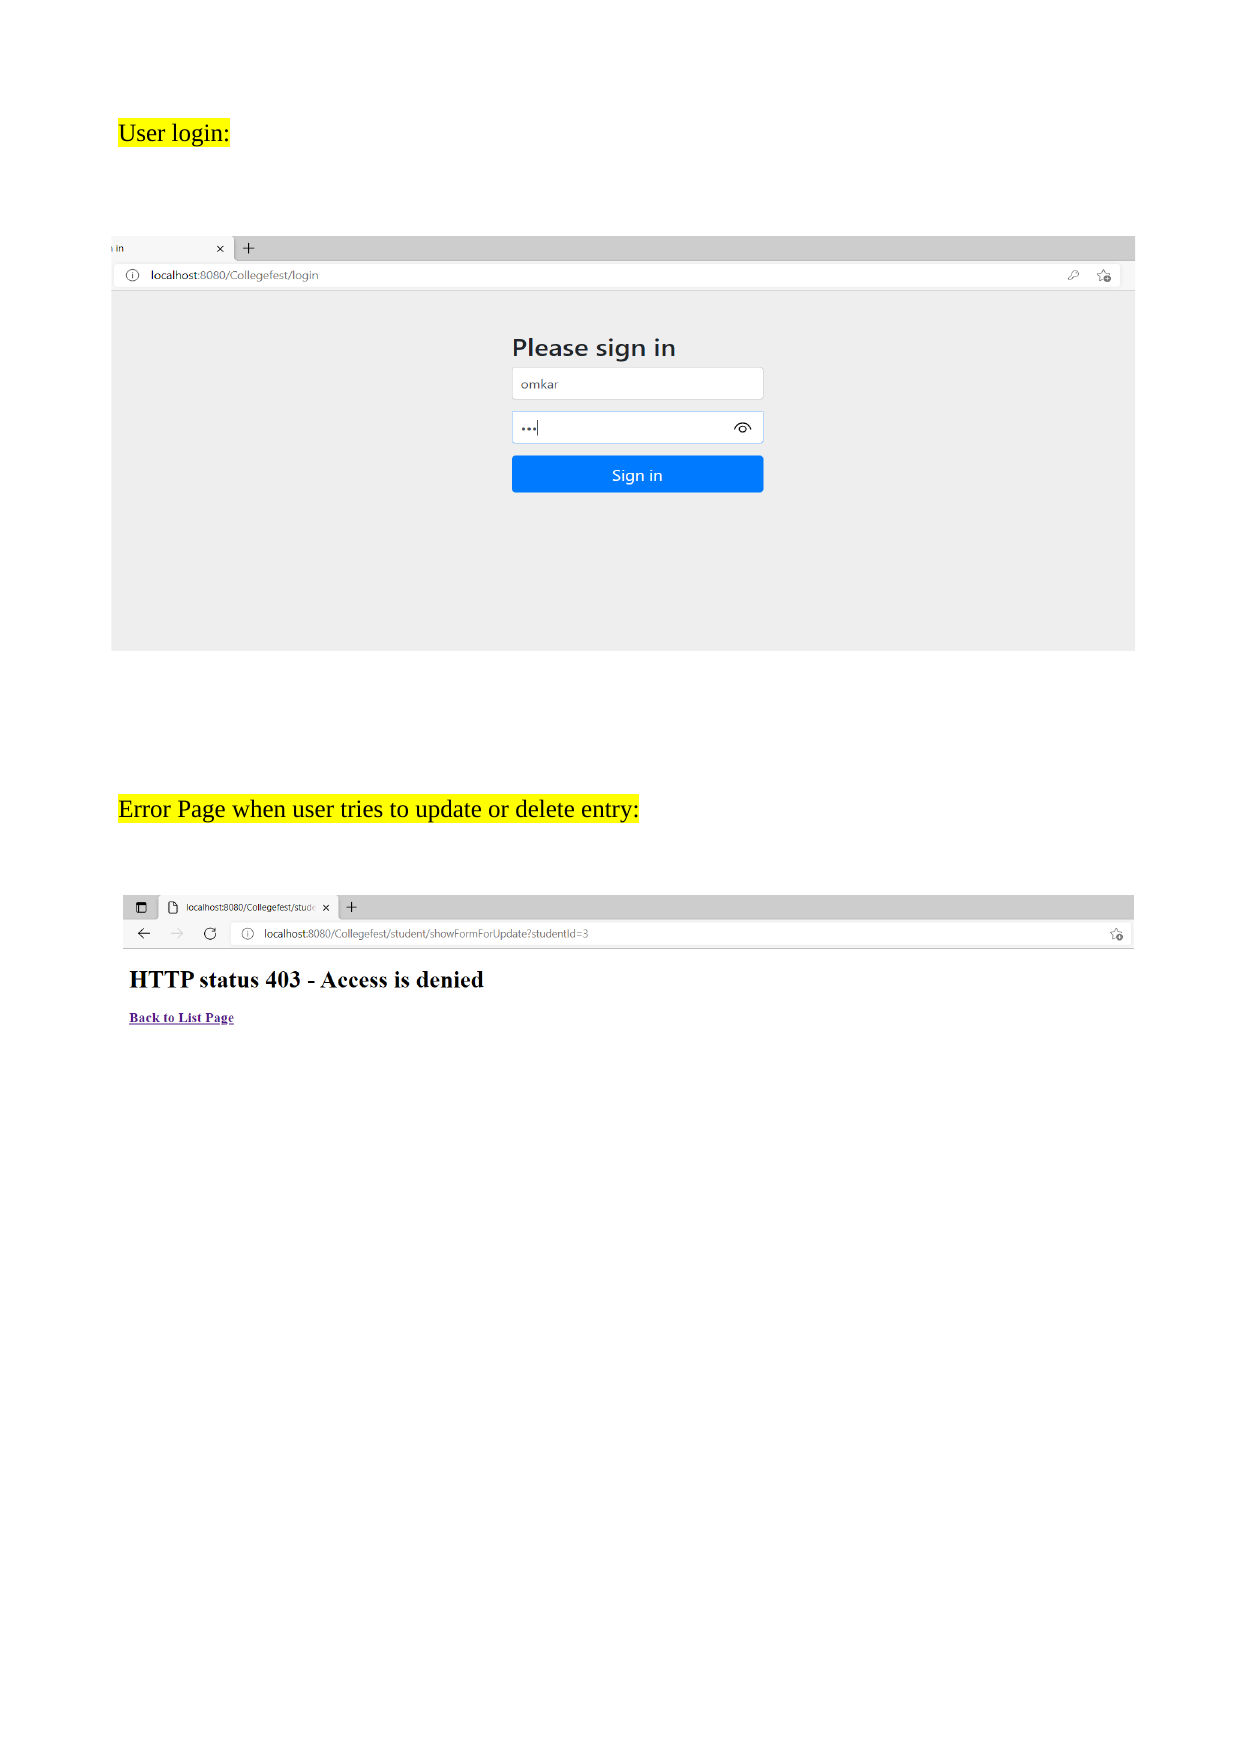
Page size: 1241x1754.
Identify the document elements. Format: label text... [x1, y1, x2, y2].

picture [111, 236, 1136, 651]
text Error Page when user tries to update or delete entry: [118, 794, 1122, 823]
picture [123, 895, 1134, 1470]
text User login: [118, 118, 1122, 147]
